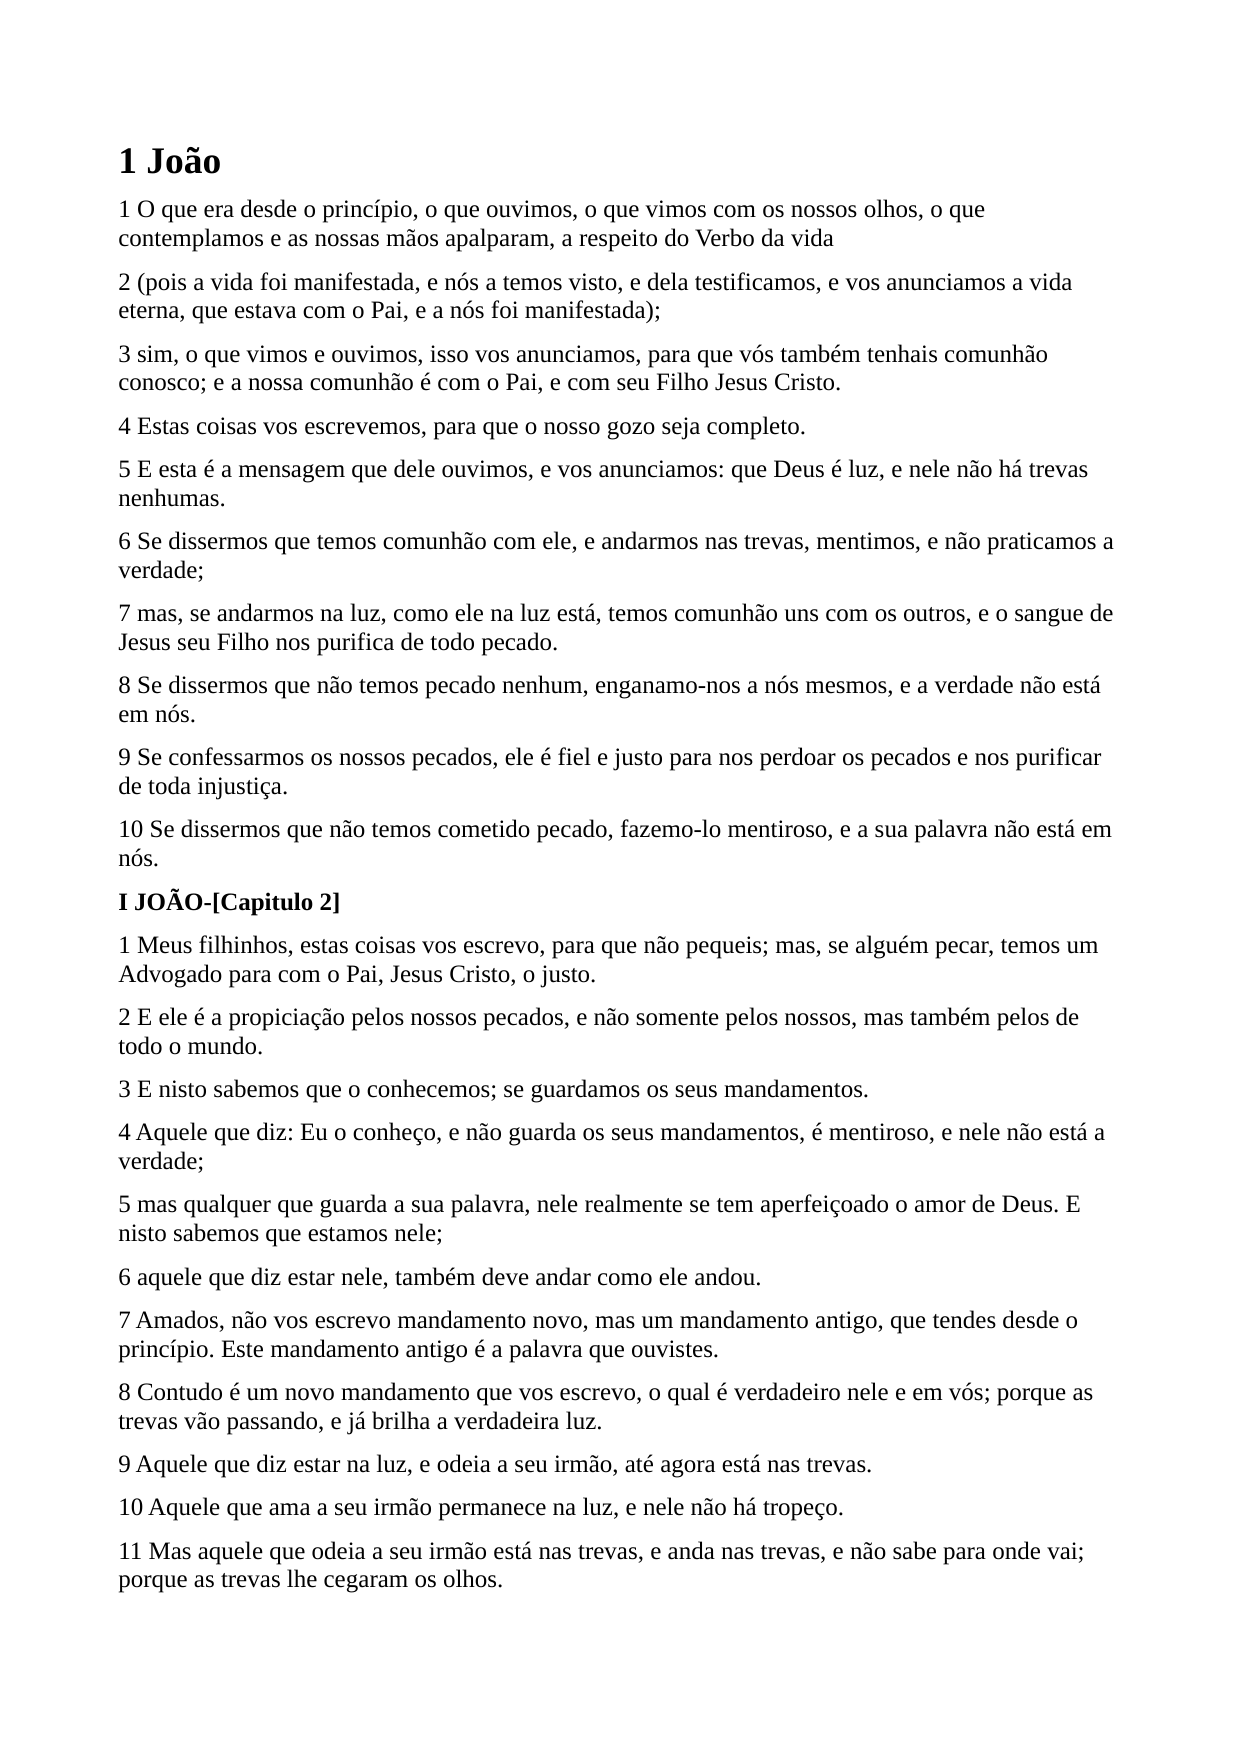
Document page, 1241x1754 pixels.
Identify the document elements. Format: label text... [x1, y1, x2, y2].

text 5 mas qualquer que guarda a sua palavra, nele realmente se tem aperfeiçoado o amor de Deus. E nisto sabemos que estamos nele; [118, 1189, 1122, 1247]
text 1 O que era desde o princípio, o que ouvimos, o que vimos com os nossos olhos, o que contemplamos e as nossas mãos apalparam, a respeito do Verbo da vida [118, 194, 1122, 252]
text I JOÃO-[Capitulo 2] [118, 887, 1122, 915]
text 9 Se confessarmos os nossos pecados, ele é fiel e justo para nos perdoar os pecados e nos purificar de toda injustiça. [118, 742, 1122, 800]
text 9 Aquele que diz estar na luz, e odeia a seu irmão, até agora está nas trevas. [118, 1449, 1122, 1478]
text 2 E ele é a propiciação pelos nossos pecados, e não somente pelos nossos, mas também pelos de todo o mundo. [118, 1002, 1122, 1059]
text 7 mas, se andarmos na luz, como ele na luz está, temos comunhão uns com os outros, e o sangue de Jesus seu Filho nos purifica de todo pecado. [118, 598, 1122, 656]
text 3 sim, o que vimos e ouvimos, isso vos anunciamos, para que vós também tenhais comunhão conosco; e a nossa comunhão é com o Pai, e com seu Filho Jesus Cristo. [118, 339, 1122, 396]
text 4 Estas coisas vos escrevemos, para que o nosso gozo seja completo. [118, 411, 1122, 439]
text 8 Se dissermos que não temos pecado nenhum, enganamo-nos a nós mesmos, e a verdade não está em nós. [118, 670, 1122, 728]
text 7 Amados, não vos escrevo mandamento novo, mas um mandamento antigo, que tendes desde o princípio. Este mandamento antigo é a palavra que ouvistes. [118, 1305, 1122, 1362]
text 6 Se dissermos que temos comunhão com ele, e andarmos nas trevas, mentimos, e não praticamos a verdade; [118, 526, 1122, 584]
text 8 Contudo é um novo mandamento que vos escrevo, o qual é verdadeiro nele e em vós; porque as trevas vão passando, e já brilha a verdadeira luz. [118, 1377, 1122, 1434]
text 10 Se dissermos que não temos cometido pecado, fazemo-lo mentiroso, e a sua palavra não está em nós. [118, 814, 1122, 872]
text 10 Aquele que ama a seu irmão permanece na luz, e nele não há tropeço. [118, 1492, 1122, 1521]
text 3 E nisto sabemos que o conhecemos; se guardamos os seus mandamentos. [118, 1074, 1122, 1103]
text 4 Aquele que diz: Eu o conheço, e não guarda os seus mandamentos, é mentiroso, e nele não está a verdade; [118, 1117, 1122, 1175]
text 2 (pois a vida foi manifestada, e nós a temos visto, e dela testificamos, e vos anunciamos a vida eterna, que estava com o Pai, e a nós foi manifestada); [118, 267, 1122, 324]
subtitle 1 João [118, 139, 1122, 182]
text 5 E esta é a mensagem que dele ouvimos, e vos anunciamos: que Deus é luz, e nele não há trevas nenhumas. [118, 454, 1122, 512]
text 1 Meus filhinhos, estas coisas vos escrevo, para que não pequeis; mas, se alguém pecar, temos um Advogado para com o Pai, Jesus Cristo, o justo. [118, 930, 1122, 987]
text 11 Mas aquele que odeia a seu irmão está nas trevas, e anda nas trevas, e não sabe para onde vai; porque as trevas lhe cegaram os olhos. [118, 1536, 1122, 1593]
text 6 aquele que diz estar nele, também deve andar como ele andou. [118, 1262, 1122, 1290]
